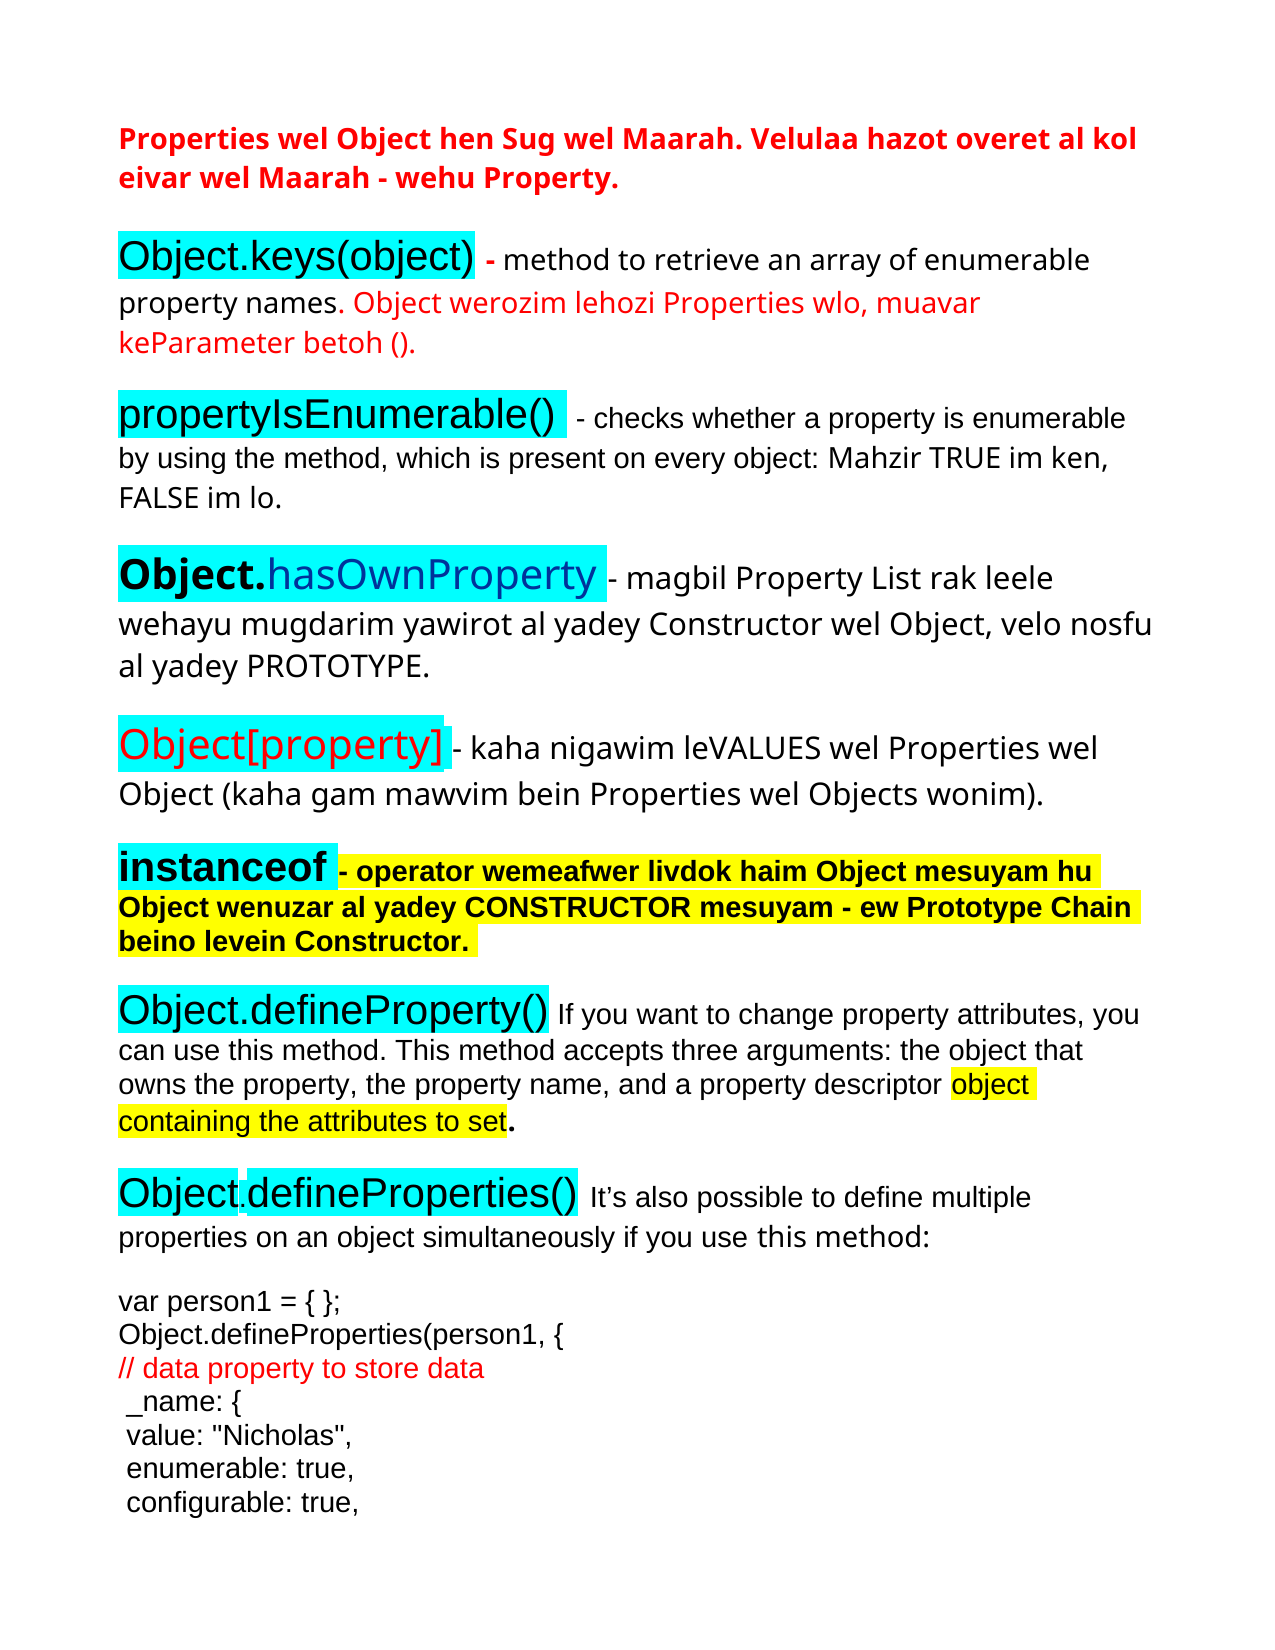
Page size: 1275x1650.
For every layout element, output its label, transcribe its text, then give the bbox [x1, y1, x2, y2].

text Object.defineProperties(person1, { [118, 1317, 1157, 1351]
text Object.hasOwnProperty - magbil Property List rak leele wehayu mugdarim yawirot al yadey Constructor wel Object, velo nosfu al yadey PROTOTYPE. [118, 545, 1157, 687]
text Object[property] - kaha nigawim leVALUES wel Properties wel Object (kaha gam mawvim bein Properties wel Objects wonim). [118, 715, 1157, 814]
text configurable: true, [118, 1485, 1157, 1518]
text instanceof - operator wemeafwer livdok haim Object mesuyam hu Object wenuzar al yadey CONSTRUCTOR mesuyam - ew Prototype Chain beino levein Constructor. [118, 842, 1157, 957]
text Object.keys(object) - method to retrieve an array of enumerable property names. Object werozim lehozi Properties wlo, muavar keParameter betoh (). [118, 226, 1157, 362]
text Object.defineProperty() If you want to change property attributes, you can use this method. This method accepts three arguments: the object that owns the property, the property name, and a property descriptor object containing the attributes to set. [118, 985, 1157, 1140]
text Object.defineProperties() It’s also possible to define multiple properties on an object simultaneously if you use this method: [118, 1168, 1157, 1256]
text Properties wel Object hen Sug wel Maarah. Velulaa hazot overet al kol eivar wel Maarah - wehu Property. [118, 118, 1157, 197]
text _name: { [118, 1384, 1157, 1418]
text var person1 = { }; [118, 1284, 1157, 1317]
text enumerable: true, [118, 1451, 1157, 1485]
text // data property to store data [118, 1351, 1157, 1384]
text value: "Nicholas", [118, 1418, 1157, 1451]
text propertyIsEnumerable() - checks whether a property is enumerable by using the method, which is present on every object: Mahzir TRUE im ken, FALSE im lo. [118, 390, 1157, 517]
